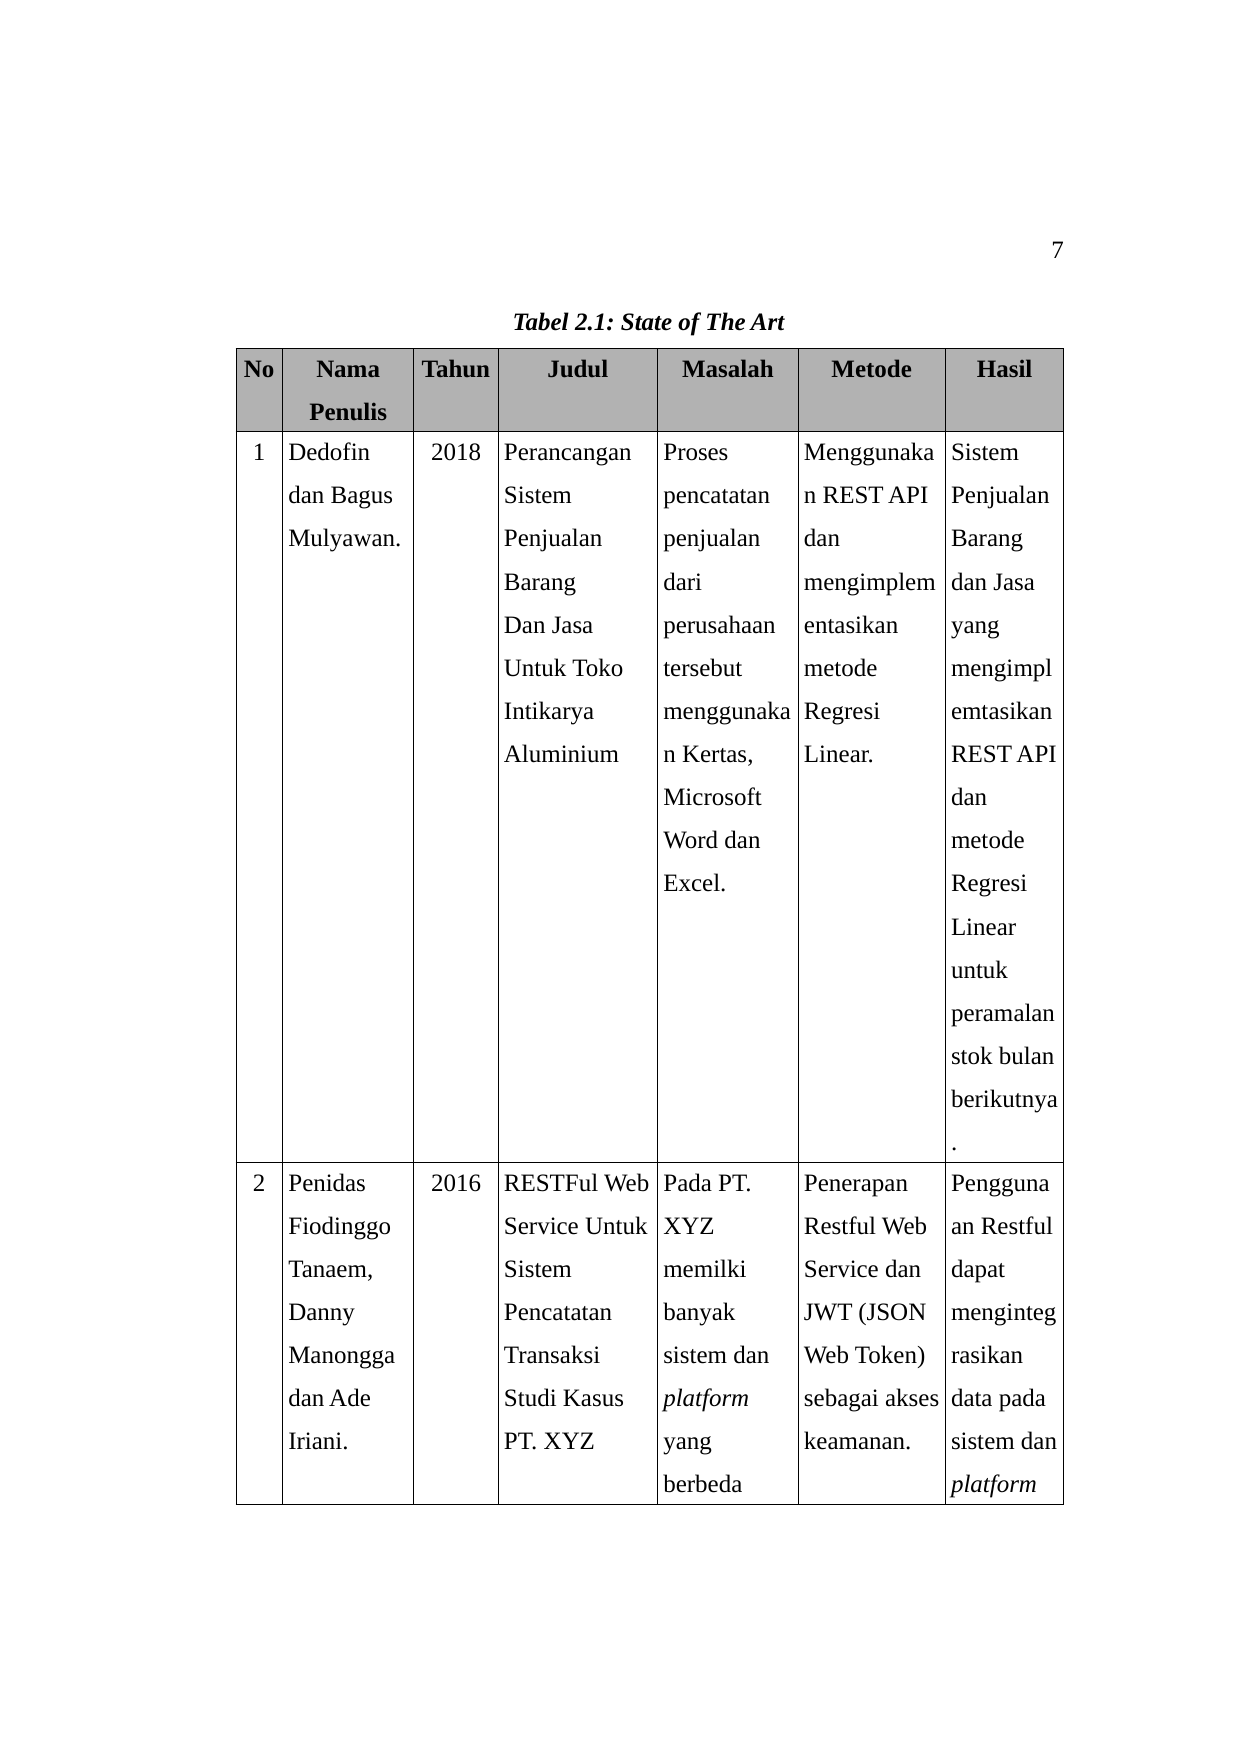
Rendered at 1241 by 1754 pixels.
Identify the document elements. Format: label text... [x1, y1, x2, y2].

table_cell Pada PT. XYZ memilki banyak sistem dan platform yang berbeda [658, 1163, 798, 1504]
table_cell Proses pencatatan penjualan dari perusahaan tersebut menggunakan Kertas, Microsoft Word dan Excel. [658, 432, 798, 1162]
table_header No [237, 349, 282, 431]
table_header Judul [499, 349, 657, 431]
table_cell Perancangan Sistem Penjualan Barang Dan Jasa Untuk Toko Intikarya Aluminium [499, 432, 657, 1162]
table_cell 2 [237, 1163, 282, 1504]
table_header Tahun [414, 349, 498, 431]
table_cell Menggunakan REST API dan mengimplementasikan metode Regresi Linear. [799, 432, 945, 1162]
table_header Hasil [946, 349, 1063, 431]
table_cell Penggunaan Restful dapat mengintegrasikan data pada sistem dan platform [946, 1163, 1063, 1504]
table_header Nama Penulis [283, 349, 413, 431]
table_cell Dedofin dan Bagus Mulyawan. [283, 432, 413, 1162]
table_cell RESTFul Web Service Untuk Sistem Pencatatan Transaksi Studi Kasus PT. XYZ [499, 1163, 657, 1504]
table_cell 1 [237, 432, 282, 1162]
text Tabel 2.1: State of The Art [236, 307, 1063, 336]
table_cell 2018 [414, 432, 498, 1162]
table_cell Penidas Fiodinggo Tanaem, Danny Manongga dan Ade Iriani. [283, 1163, 413, 1504]
table_cell Penerapan Restful Web Service dan JWT (JSON Web Token) sebagai akses keamanan. [799, 1163, 945, 1504]
table_cell 2016 [414, 1163, 498, 1504]
table_header Masalah [658, 349, 798, 431]
table_header Metode [799, 349, 945, 431]
table_cell Sistem Penjualan Barang dan Jasa yang mengimplemtasikan REST API dan metode Regresi Linear untuk peramalan stok bulan berikutnya. [946, 432, 1063, 1162]
